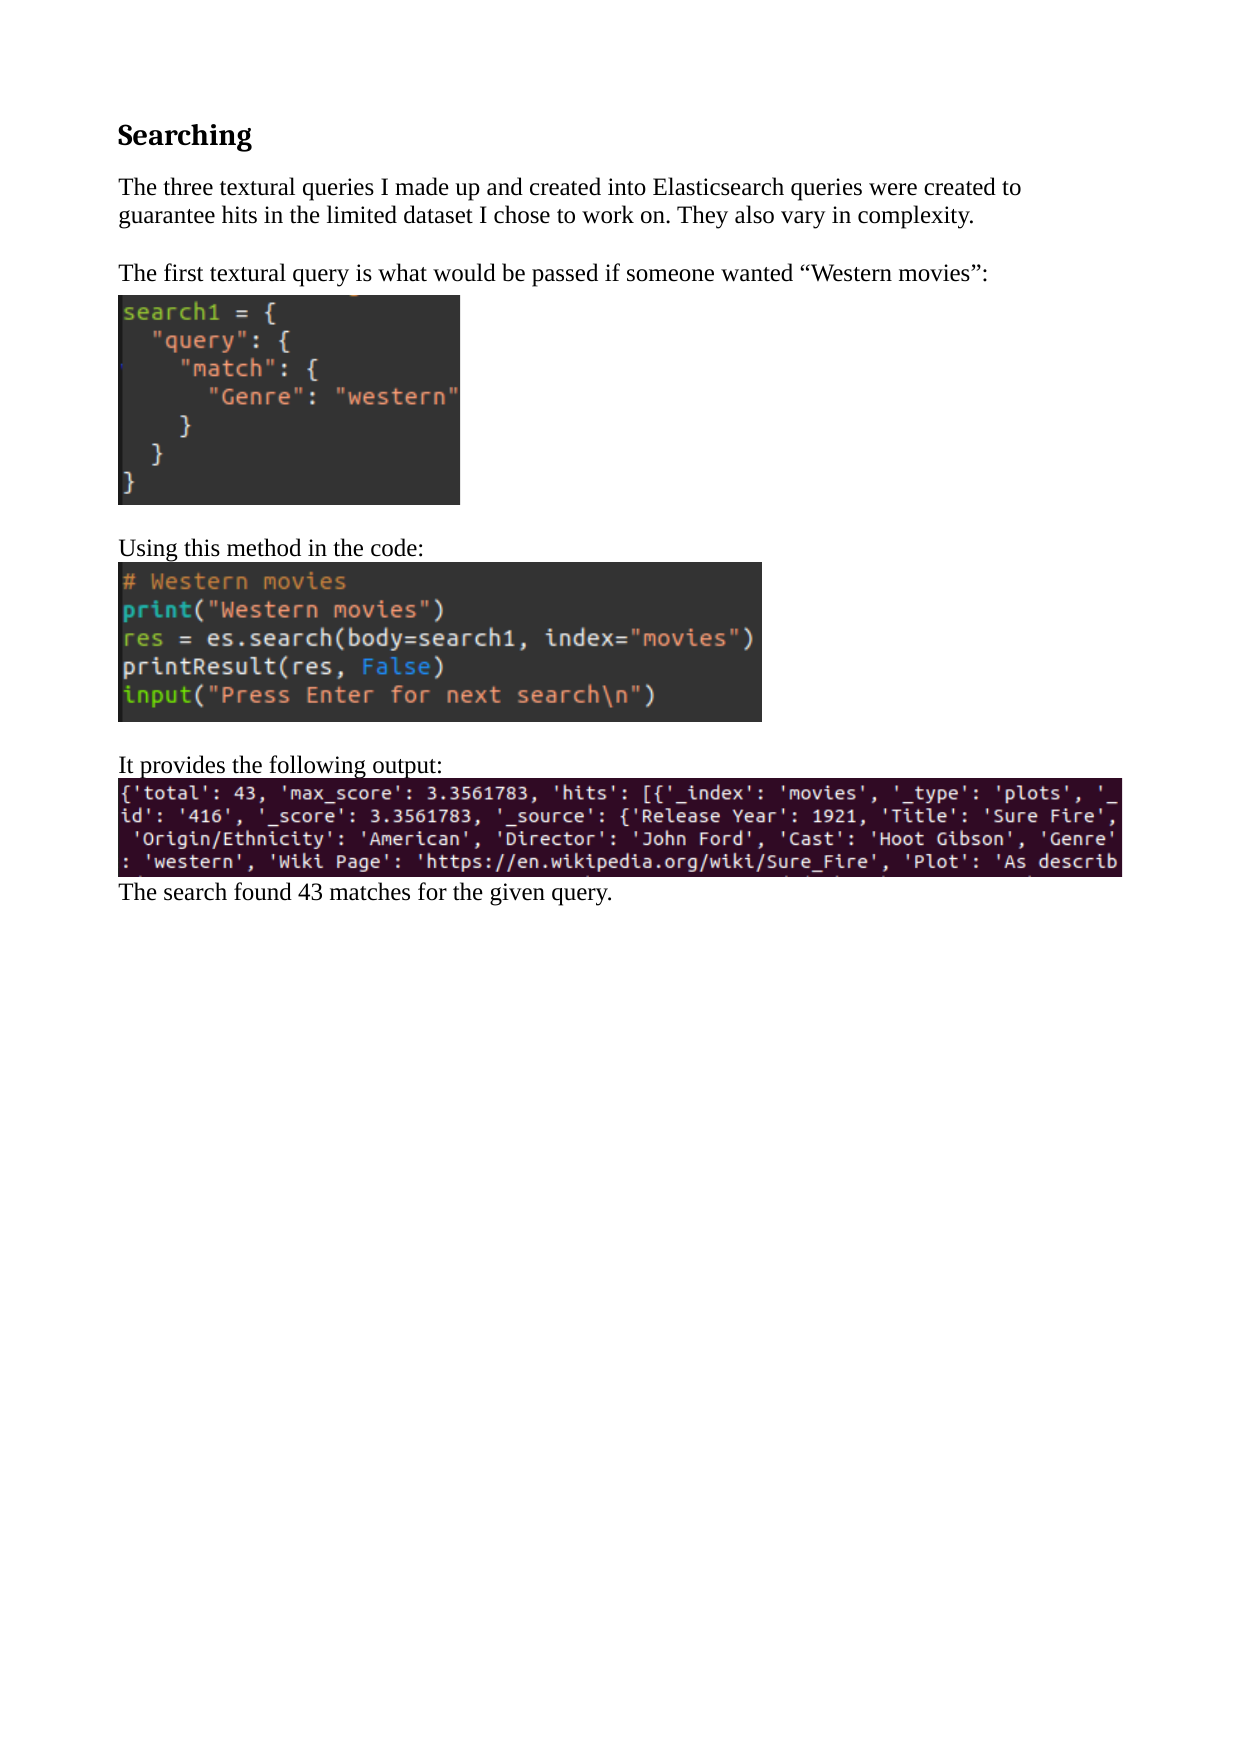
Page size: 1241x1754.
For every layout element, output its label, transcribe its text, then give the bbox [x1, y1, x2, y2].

subtitle Searching [118, 118, 1122, 153]
picture [118, 295, 461, 505]
picture [118, 778, 1123, 877]
picture [118, 562, 762, 722]
text The first textural query is what would be passed if someone wanted “Western movies”: [118, 258, 1122, 287]
text The search found 43 matches for the given query. [118, 877, 1122, 906]
text Using this method in the code: [118, 533, 1122, 562]
text It provides the following output: [118, 750, 1122, 778]
text The three textural queries I made up and created into Elasticsearch queries were created to guarantee hits in the limited dataset I chose to work on. They also vary in complexity. [118, 172, 1122, 229]
